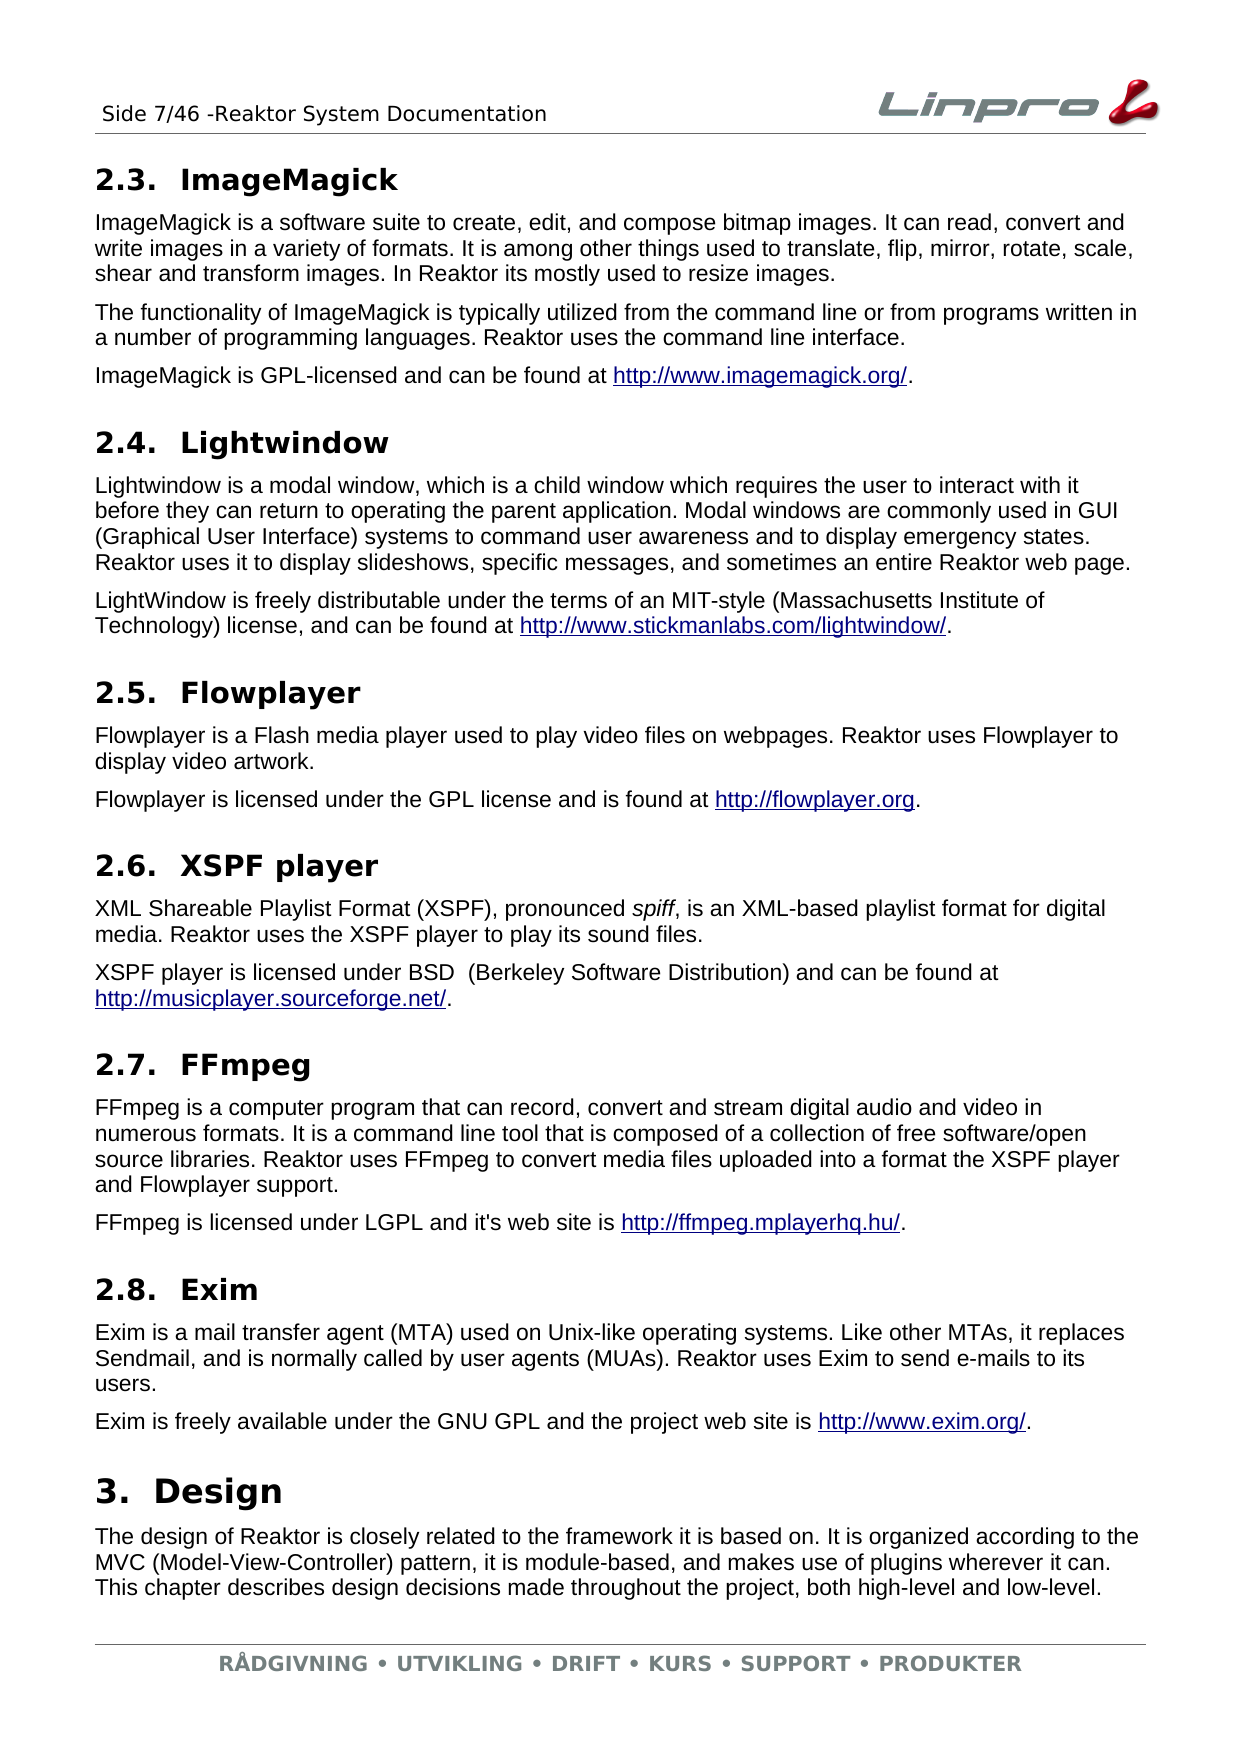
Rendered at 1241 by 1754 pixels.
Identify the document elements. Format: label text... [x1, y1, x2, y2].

text The design of Reaktor is closely related to the framework it is based on. It is organized according to the MVC (Model-View-Controller) pattern, it is module-based, and makes use of plugins wherever it can. This chapter describes design decisions made throughout the project, both high-level and low-level. [94, 1524, 1146, 1601]
subtitle FFmpeg [94, 1049, 1146, 1083]
text FFmpeg is a computer program that can record, convert and stream digital audio and video in numerous formats. It is a command line tool that is composed of a collection of free software/open source libraries. Reaktor uses FFmpeg to convert media files uploaded into a format the XSPF player and Flowplayer support. [94, 1095, 1146, 1198]
subtitle XSPF player [94, 850, 1146, 884]
text Flowplayer is licensed under the GPL license and is found at http://flowplayer.org. [94, 787, 1146, 812]
picture [878, 78, 1162, 128]
text The functionality of ImageMagick is typically utilized from the command line or from programs written in a number of programming languages. Reaktor uses the command line interface. [94, 299, 1146, 351]
subtitle Exim [94, 1273, 1146, 1307]
text Exim is a mail transfer agent (MTA) used on Unix-like operating systems. Like other MTAs, it replaces Sendmail, and is normally called by user agents (MUAs). Reaktor uses Exim to send e-mails to its users. [94, 1320, 1146, 1397]
text ImageMagick is GPL-licensed and can be found at http://www.imagemagick.org/. [94, 363, 1146, 389]
subtitle Flowplayer [94, 676, 1146, 710]
text LightWindow is freely distributable under the terms of an MIT-style (Massachusetts Institute of Technology) license, and can be found at http://www.stickmanlabs.com/lightwindow/. [94, 588, 1146, 639]
subtitle Lightwindow [94, 426, 1146, 460]
text XML Shareable Playlist Format (XSPF), pronounced spiff, is an XML-based playlist format for digital media. Reaktor uses the XSPF player to play its sound files. [94, 896, 1146, 947]
text FFmpeg is licensed under LGPL and it's web site is http://ffmpeg.mplayerhq.hu/. [94, 1210, 1146, 1236]
text Lightwindow is a modal window, which is a child window which requires the user to interact with it before they can return to operating the parent application. Modal windows are commonly used in GUI (Graphical User Interface) systems to command user awareness and to display emergency states. Reaktor uses it to display slideshows, specific messages, and sometimes an entire Reaktor web page. [94, 473, 1146, 575]
subtitle Design [94, 1472, 1146, 1511]
subtitle ImageMagick [94, 163, 1146, 197]
text Flowplayer is a Flash media player used to play video files on webpages. Reaktor uses Flowplayer to display video artwork. [94, 723, 1146, 774]
text Exim is freely available under the GNU GPL and the project web site is http://www.exim.org/. [94, 1409, 1146, 1435]
text XSPF player is licensed under BSD (Berkeley Software Distribution) and can be found at http://musicplayer.sourceforge.net/. [94, 960, 1146, 1011]
text ImageMagick is a software suite to create, edit, and compose bitmap images. It can read, convert and write images in a variety of formats. It is among other things used to translate, flip, mirror, rotate, scale, shear and transform images. In Reaktor its mostly used to resize images. [94, 210, 1146, 287]
